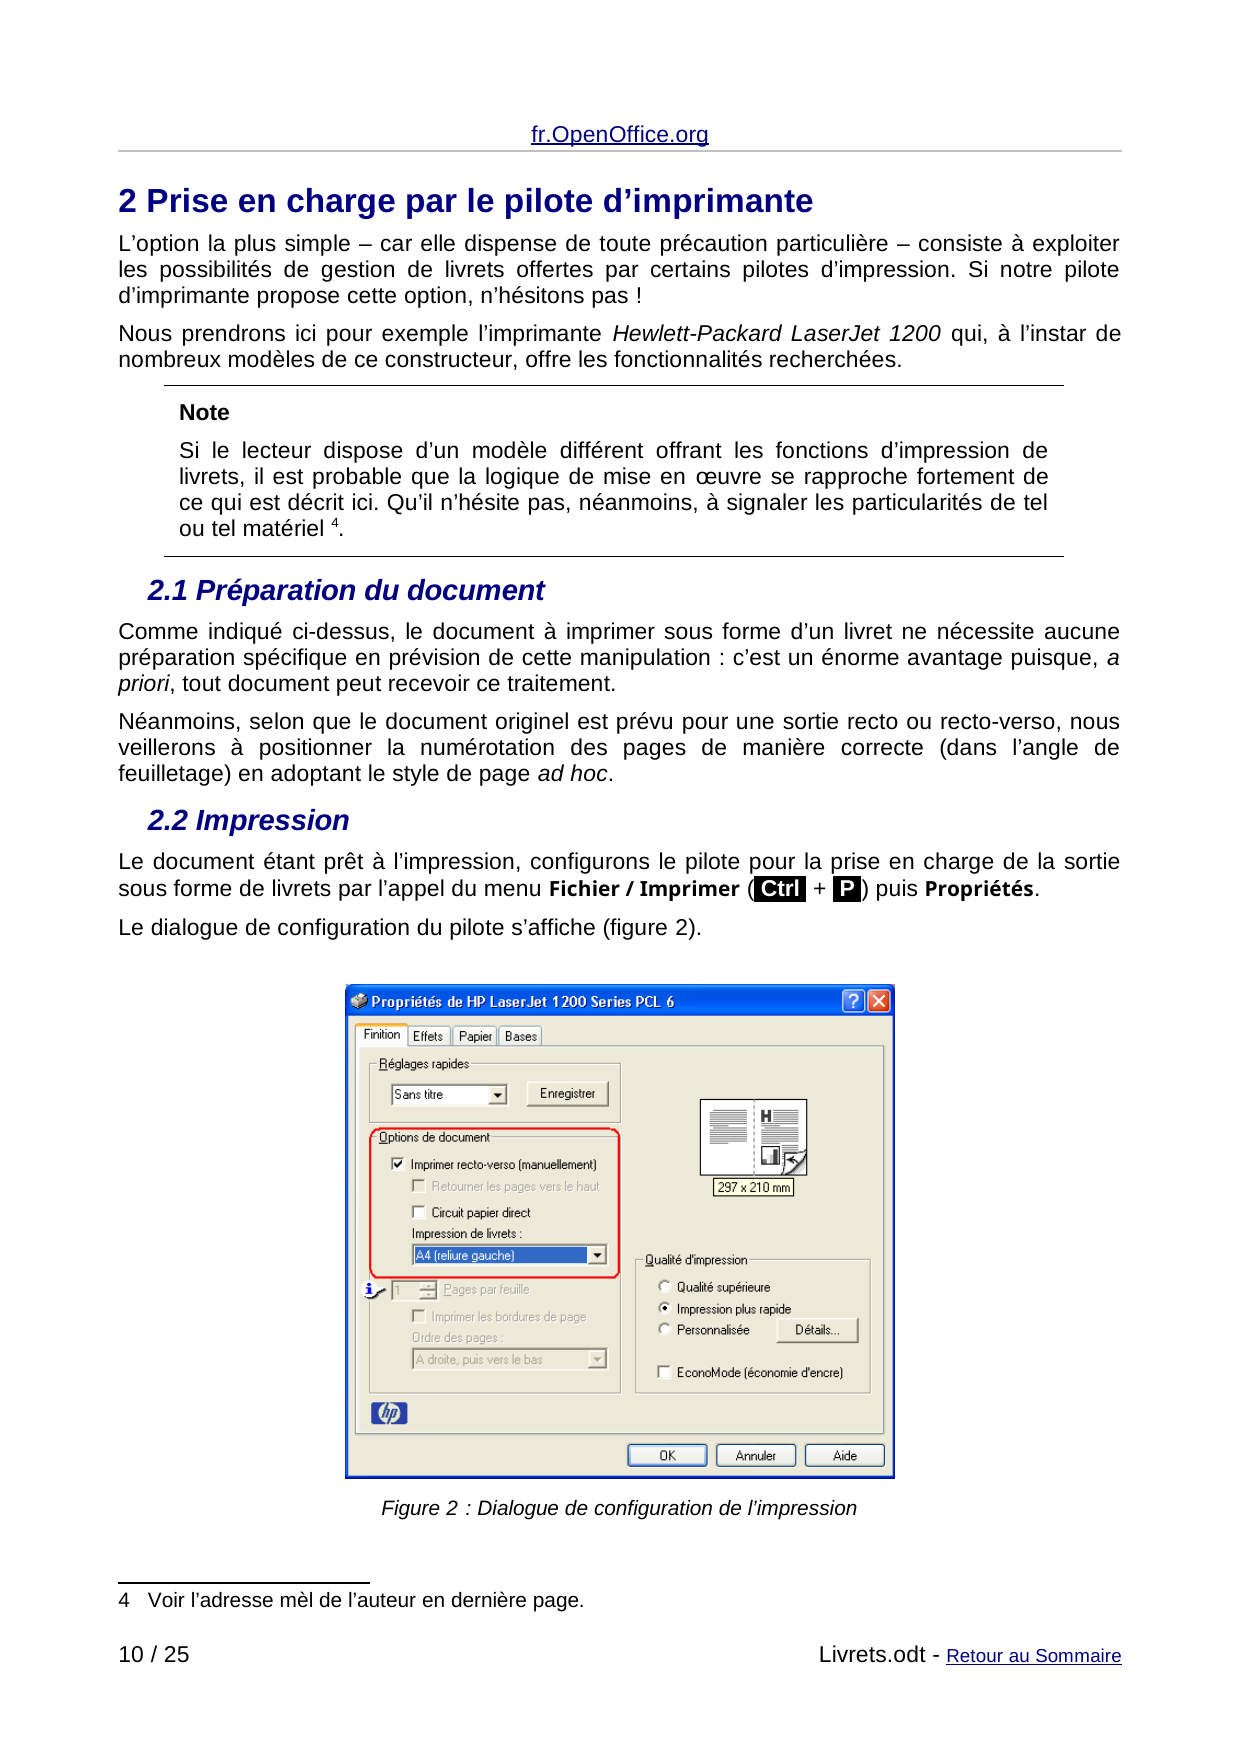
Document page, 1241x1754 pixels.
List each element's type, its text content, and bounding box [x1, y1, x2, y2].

subtitle Impression [148, 804, 1122, 837]
text Le document étant prêt à l’impression, configurons le pilote pour la prise en charge de la sortie sous forme de livrets par l’appel du menu Fichier / Imprimer ( Ctrl + P ) puis Propriétés. [118, 848, 1122, 903]
subtitle Prise en charge par le pilote d’imprimante [118, 182, 1122, 219]
text L’option la plus simple – car elle dispense de toute précaution particulière – consiste à exploiter les possibilités de gestion de livrets offertes par certains pilotes d’impression. Si notre pilote d’imprimante propose cette option, n’hésitons pas ! [118, 231, 1122, 309]
text Nous prendrons ici pour exemple l’imprimante Hewlett-Packard LaserJet 1200 qui, à l’instar de nombreux modèles de ce constructeur, offre les fonctionnalités recherchées. [118, 321, 1122, 373]
picture [345, 984, 895, 1479]
text Si le lecteur dispose d’un modèle différent offrant les fonctions d’impression de livrets, il est probable que la logique de mise en œuvre se rapproche fortement de ce qui est décrit ici. Qu’il n’hésite pas, néanmoins, à signaler les particularités de tel ou tel matériel . [164, 422, 1064, 556]
text Figure 2 : Dialogue de configuration de l’impression [345, 1479, 895, 1520]
subtitle Préparation du document [148, 574, 1122, 607]
text Néanmoins, selon que le document originel est prévu pour une sortie recto ou recto-verso, nous veillerons à positionner la numérotation des pages de manière correcte (dans l’angle de feuilletage) en adoptant le style de page ad hoc. [118, 708, 1122, 786]
text Note [164, 386, 1064, 422]
text Comme indiqué ci-dessus, le document à imprimer sous forme d’un livret ne nécessite aucune préparation spécifique en prévision de cette manipulation : c’est un énorme avantage puisque, a priori, tout document peut recevoir ce traitement. [118, 618, 1122, 696]
text Voir l’adresse mèl de l’auteur en dernière page. [118, 1589, 1122, 1612]
text Le dialogue de configuration du pilote s’affiche (figure 2). [118, 915, 1122, 941]
